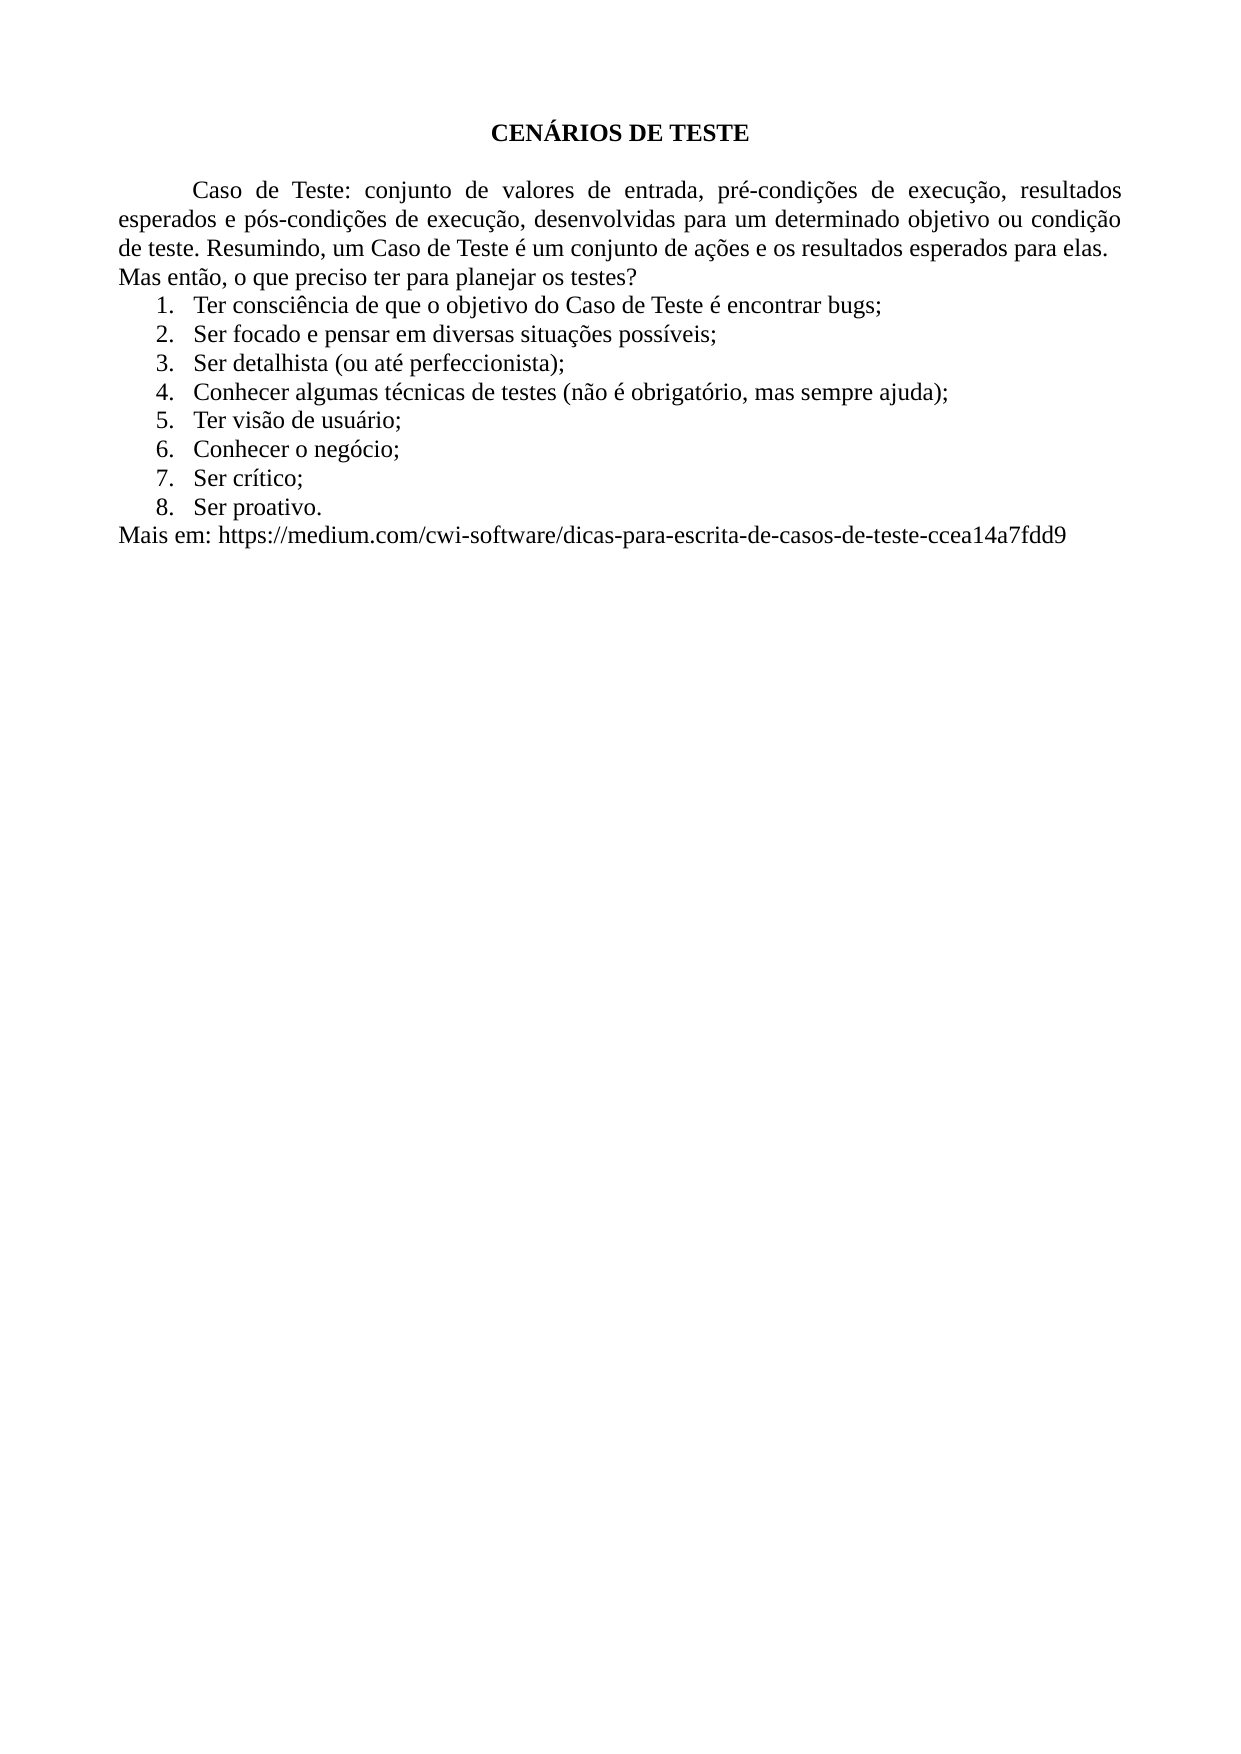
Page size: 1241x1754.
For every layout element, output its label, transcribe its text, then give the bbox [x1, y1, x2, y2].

text CENÁRIOS DE TESTE [118, 118, 1122, 147]
list Ser focado e pensar em diversas situações possíveis; [156, 319, 1122, 348]
text Caso de Teste: conjunto de valores de entrada, pré-condições de execução, resultados esperados e pós-condições de execução, desenvolvidas para um determinado objetivo ou condição de teste. Resumindo, um Caso de Teste é um conjunto de ações e os resultados esperados para elas. [118, 176, 1122, 262]
list Ser crítico; [156, 463, 1122, 492]
text Mas então, o que preciso ter para planejar os testes? [118, 262, 1122, 291]
list Ter consciência de que o objetivo do Caso de Teste é encontrar bugs; [156, 291, 1122, 319]
list Ter visão de usuário; [156, 406, 1122, 434]
list Ser proativo. [156, 492, 1122, 521]
text Mais em: https://medium.com/cwi-software/dicas-para-escrita-de-casos-de-teste-ccea14a7fdd9 [118, 521, 1122, 549]
list Ser detalhista (ou até perfeccionista); [156, 348, 1122, 377]
list Conhecer algumas técnicas de testes (não é obrigatório, mas sempre ajuda); [156, 377, 1122, 406]
list Conhecer o negócio; [156, 434, 1122, 463]
